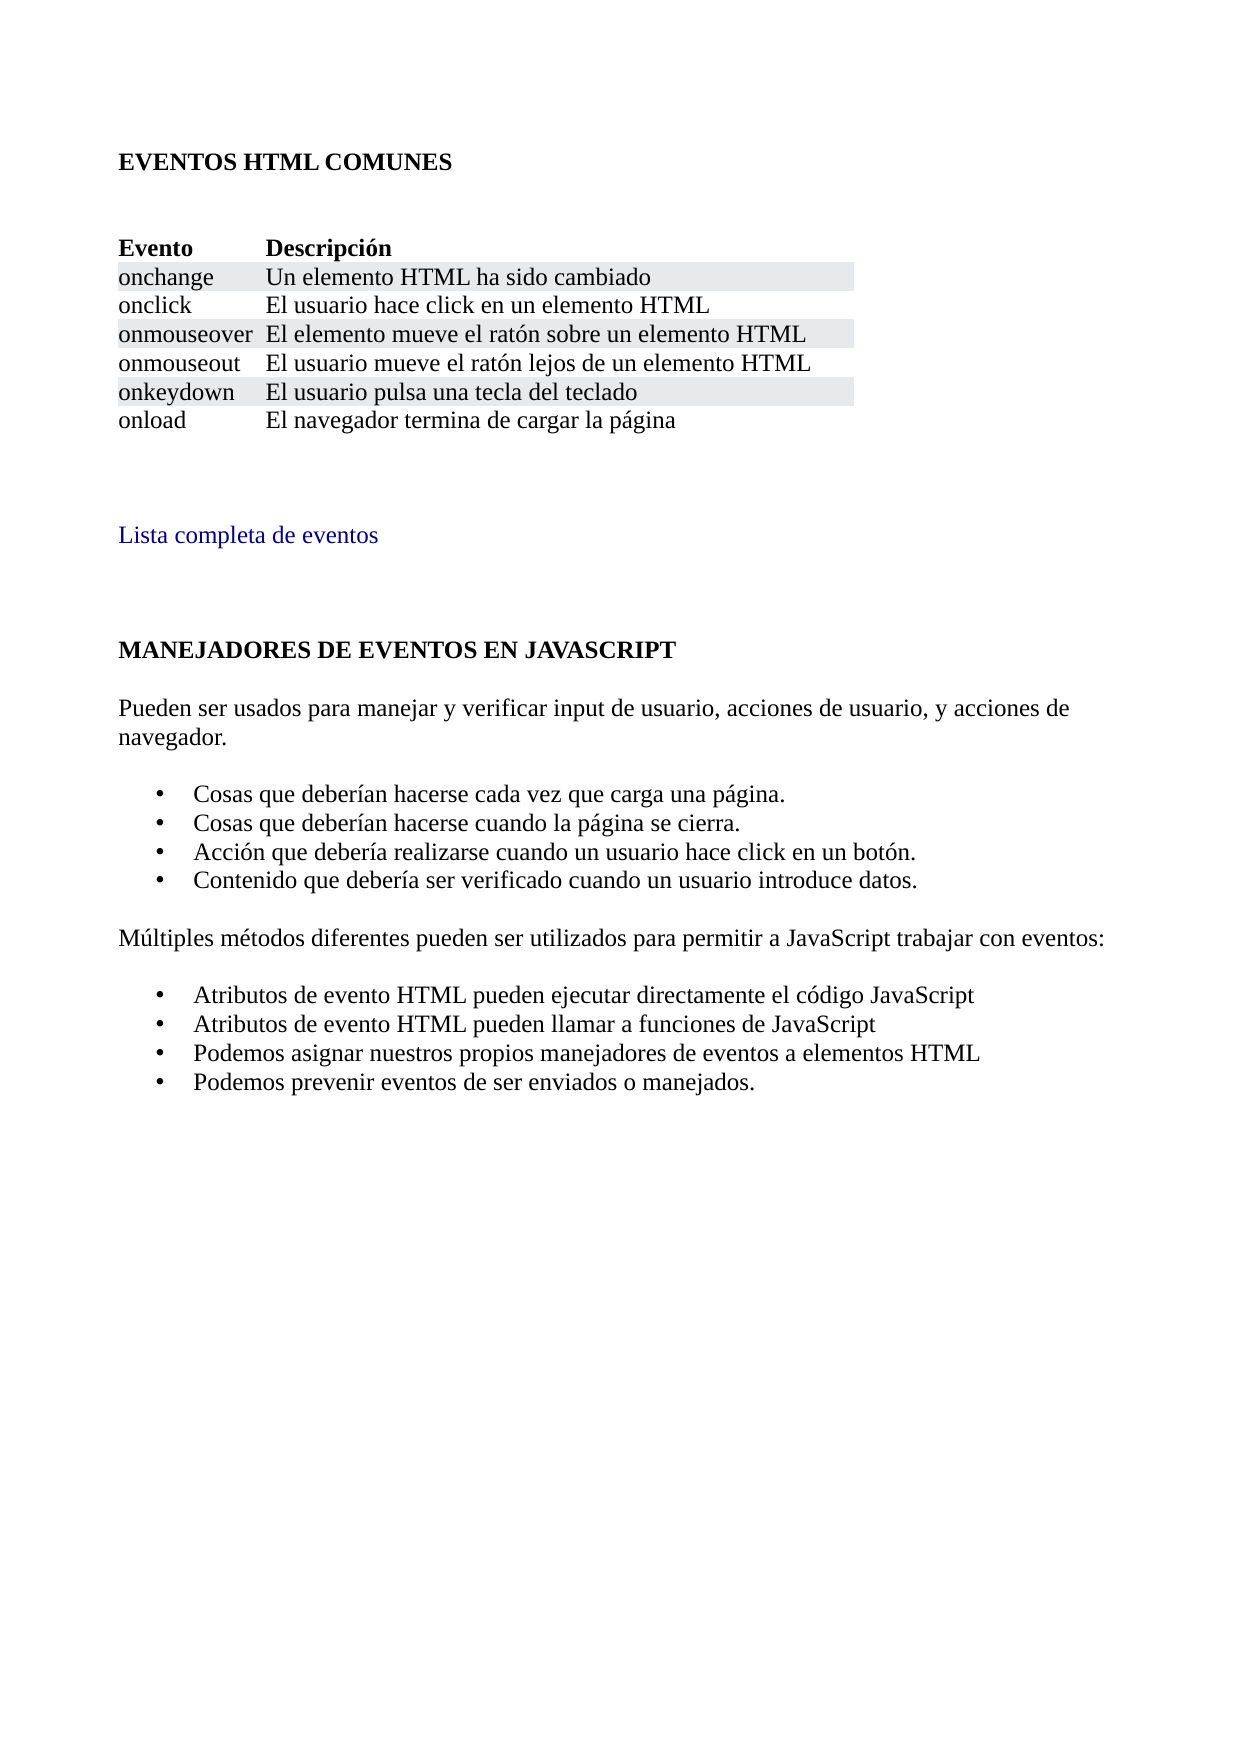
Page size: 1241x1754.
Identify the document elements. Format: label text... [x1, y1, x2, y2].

list Cosas que deberían hacerse cada vez que carga una página. [156, 779, 1122, 808]
table_cell El usuario mueve el ratón lejos de un elemento HTML [265, 348, 854, 377]
text Múltiples métodos diferentes pueden ser utilizados para permitir a JavaScript trabajar con eventos: [118, 923, 1122, 952]
table_cell onmouseout [118, 348, 265, 377]
table_cell onmouseover [118, 319, 265, 348]
table_cell El elemento mueve el ratón sobre un elemento HTML [265, 319, 854, 348]
table_cell El usuario pulsa una tecla del teclado [265, 377, 854, 406]
text EVENTOS HTML COMUNES [118, 147, 1122, 176]
table_cell onchange [118, 262, 265, 291]
list Atributos de evento HTML pueden ejecutar directamente el código JavaScript [156, 981, 1122, 1009]
text Lista completa de eventos [118, 521, 1122, 549]
table_cell onkeydown [118, 377, 265, 406]
list Contenido que debería ser verificado cuando un usuario introduce datos. [156, 866, 1122, 894]
table_header Descripción [265, 233, 854, 262]
table_cell onclick [118, 291, 265, 319]
list Podemos asignar nuestros propios manejadores de eventos a elementos HTML [156, 1038, 1122, 1067]
table_cell Un elemento HTML ha sido cambiado [265, 262, 854, 291]
list Podemos prevenir eventos de ser enviados o manejados. [156, 1067, 1122, 1096]
table_cell El usuario hace click en un elemento HTML [265, 291, 854, 319]
table_cell onload [118, 406, 265, 434]
list Acción que debería realizarse cuando un usuario hace click en un botón. [156, 837, 1122, 866]
table_cell El navegador termina de cargar la página [265, 406, 854, 434]
table_header Evento [118, 233, 265, 262]
text MANEJADORES DE EVENTOS EN JAVASCRIPT [118, 636, 1122, 664]
list Cosas que deberían hacerse cuando la página se cierra. [156, 808, 1122, 837]
text Pueden ser usados para manejar y verificar input de usuario, acciones de usuario, y acciones de navegador. [118, 693, 1122, 751]
list Atributos de evento HTML pueden llamar a funciones de JavaScript [156, 1009, 1122, 1038]
